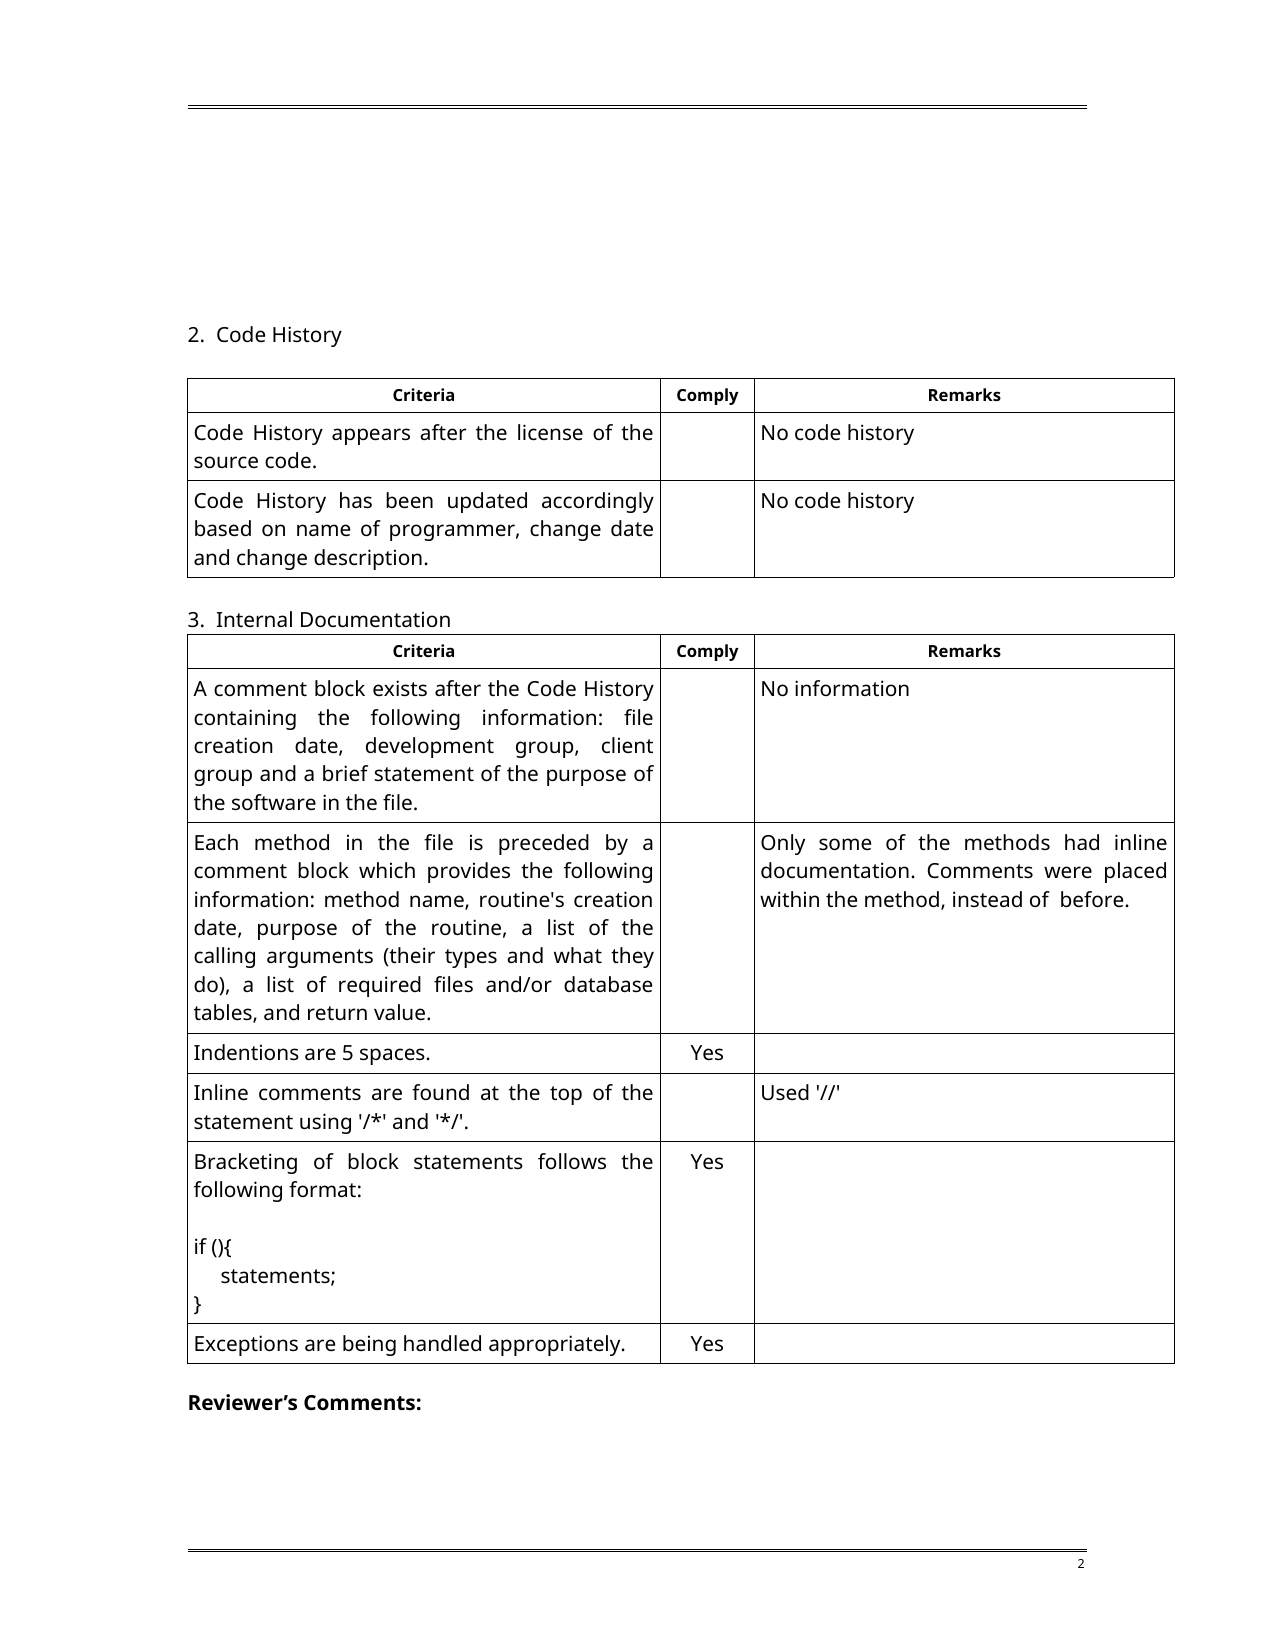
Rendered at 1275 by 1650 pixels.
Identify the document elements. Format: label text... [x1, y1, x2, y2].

table_cell Yes [661, 1324, 754, 1363]
table_cell Code History appears after the license of the source code. [188, 413, 660, 480]
table_cell [661, 669, 754, 822]
table_header Criteria [188, 635, 660, 668]
text 2. Code History [187, 321, 1087, 349]
table_cell [661, 1074, 754, 1141]
table_cell [755, 1142, 1174, 1323]
table_header Comply [661, 379, 754, 412]
table_cell Yes [661, 1034, 754, 1073]
table_cell No code history [755, 413, 1174, 480]
table_header Remarks [755, 635, 1174, 668]
table_cell Code History has been updated accordingly based on name of programmer, change date and change description. [188, 481, 660, 577]
table_cell Only some of the methods had inline documentation. Comments were placed within the method, instead of before. [755, 823, 1174, 1033]
table_cell [661, 823, 754, 1033]
subtitle Reviewer’s Comments: [187, 1388, 1087, 1445]
table_header Comply [661, 635, 754, 668]
table_cell [661, 413, 754, 480]
table_header Remarks [755, 379, 1174, 412]
text 3. Internal Documentation [187, 606, 1087, 634]
table_cell [755, 1324, 1174, 1363]
table_cell Used '//' [755, 1074, 1174, 1141]
table_cell [661, 481, 754, 577]
table_cell No information [755, 669, 1174, 822]
table_cell Indentions are 5 spaces. [188, 1034, 660, 1073]
table_cell Inline comments are found at the top of the statement using '/*' and '*/'. [188, 1074, 660, 1141]
table_cell A comment block exists after the Code History containing the following information: file creation date, development group, client group and a brief statement of the purpose of the software in the file. [188, 669, 660, 822]
table_header Criteria [188, 379, 660, 412]
table_cell Yes [661, 1142, 754, 1323]
table_cell Each method in the file is preceded by a comment block which provides the following information: method name, routine's creation date, purpose of the routine, a list of the calling arguments (their types and what they do), a list of required files and/or database tables, and return value. [188, 823, 660, 1033]
table_cell Exceptions are being handled appropriately. [188, 1324, 660, 1363]
table_cell Bracketing of block statements follows the following format: if (){ statements; } [188, 1142, 660, 1323]
table_cell No code history [755, 481, 1174, 577]
table_cell [755, 1034, 1174, 1073]
